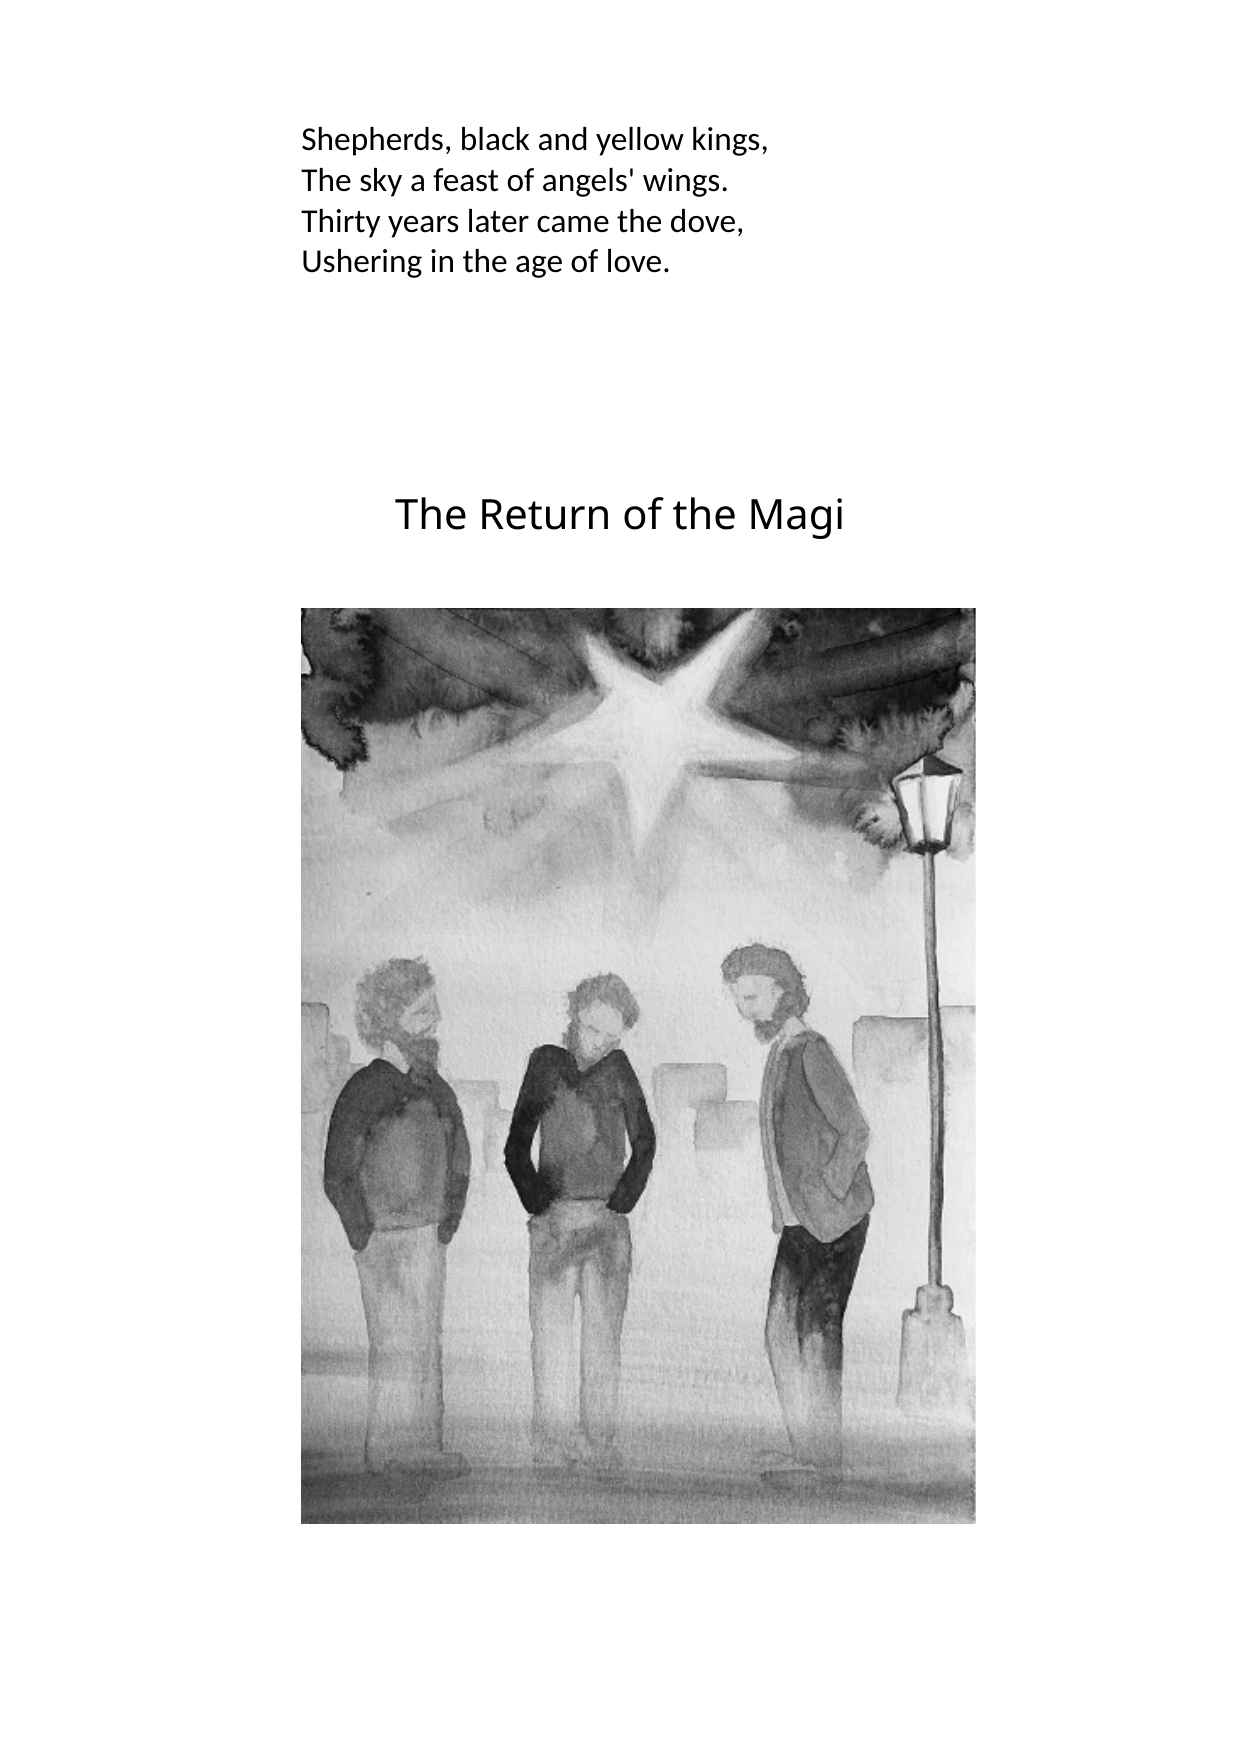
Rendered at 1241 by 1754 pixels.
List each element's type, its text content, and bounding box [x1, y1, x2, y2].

text The Return of the Magi [118, 485, 1122, 541]
text The sky a feast of angels' wings. [118, 159, 1122, 199]
picture [301, 608, 976, 1523]
text Thirty years later came the dove, [301, 199, 1122, 240]
text Shepherds, black and yellow kings, [118, 118, 1122, 159]
text Ushering in the age of love. [301, 240, 1122, 281]
